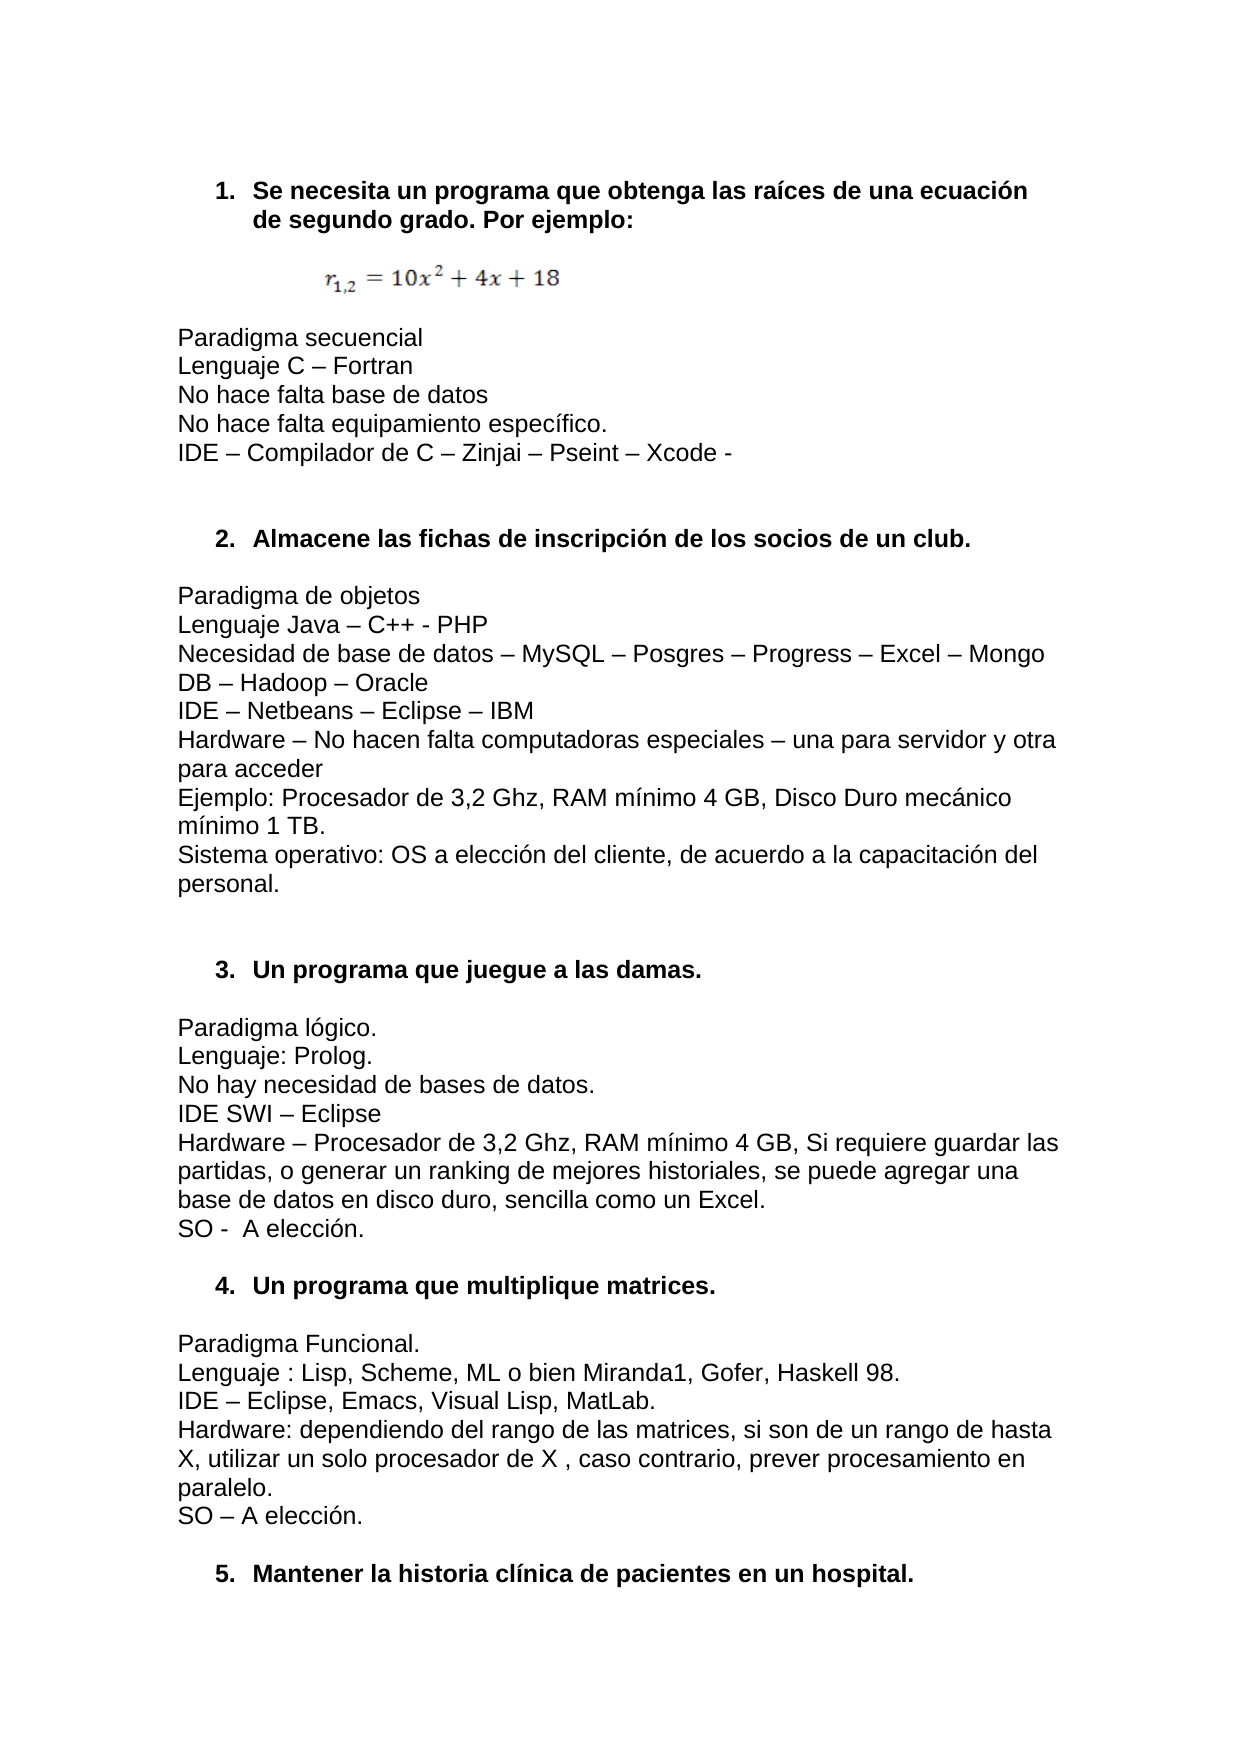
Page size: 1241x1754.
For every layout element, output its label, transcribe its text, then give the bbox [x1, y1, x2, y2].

picture [325, 262, 559, 294]
text IDE – Compilador de C – Zinjai – Pseint – Xcode - [177, 437, 1063, 466]
list Paradigma lógico. [177, 1012, 1063, 1041]
list IDE SWI – Eclipse [177, 1099, 1063, 1127]
list Lenguaje : Lisp, Scheme, ML o bien Miranda1, Gofer, Haskell 98. [177, 1357, 1063, 1386]
list SO - A elección. [177, 1214, 1063, 1242]
text No hace falta base de datos [177, 380, 1063, 409]
list Un programa que juegue a las damas. [215, 955, 1063, 984]
list IDE – Netbeans – Eclipse – IBM [177, 696, 1063, 725]
list Lenguaje Java – C++ - PHP [177, 610, 1063, 639]
list Paradigma de objetos [177, 581, 1063, 610]
list No hay necesidad de bases de datos. [177, 1070, 1063, 1099]
text Lenguaje C – Fortran [177, 351, 1063, 380]
text No hace falta equipamiento específico. [177, 409, 1063, 437]
list Hardware – Procesador de 3,2 Ghz, RAM mínimo 4 GB, Si requiere guardar las partidas, o generar un ranking de mejores historiales, se puede agregar una base de datos en disco duro, sencilla como un Excel. [177, 1127, 1063, 1214]
list Lenguaje: Prolog. [177, 1041, 1063, 1070]
list Almacene las fichas de inscripción de los socios de un club. [215, 524, 1063, 552]
list Mantener la historia clínica de pacientes en un hospital. [215, 1559, 1063, 1587]
list Hardware – No hacen falta computadoras especiales – una para servidor y otra para acceder [177, 725, 1063, 782]
list Hardware: dependiendo del rango de las matrices, si son de un rango de hasta X, utilizar un solo procesador de X , caso contrario, prever procesamiento en paralelo. [177, 1415, 1063, 1501]
list Paradigma Funcional. [177, 1329, 1063, 1357]
list Ejemplo: Procesador de 3,2 Ghz, RAM mínimo 4 GB, Disco Duro mecánico mínimo 1 TB. [177, 782, 1063, 840]
text Paradigma secuencial [177, 322, 1063, 351]
list Sistema operativo: OS a elección del cliente, de acuerdo a la capacitación del personal. [177, 840, 1063, 897]
list Un programa que multiplique matrices. [215, 1271, 1063, 1300]
list Necesidad de base de datos – MySQL – Posgres – Progress – Excel – Mongo DB – Hadoop – Oracle [177, 639, 1063, 696]
list SO – A elección. [177, 1501, 1063, 1530]
list Se necesita un programa que obtenga las raíces de una ecuación de segundo grado. Por ejemplo: [215, 176, 1063, 234]
list IDE – Eclipse, Emacs, Visual Lisp, MatLab. [177, 1386, 1063, 1415]
